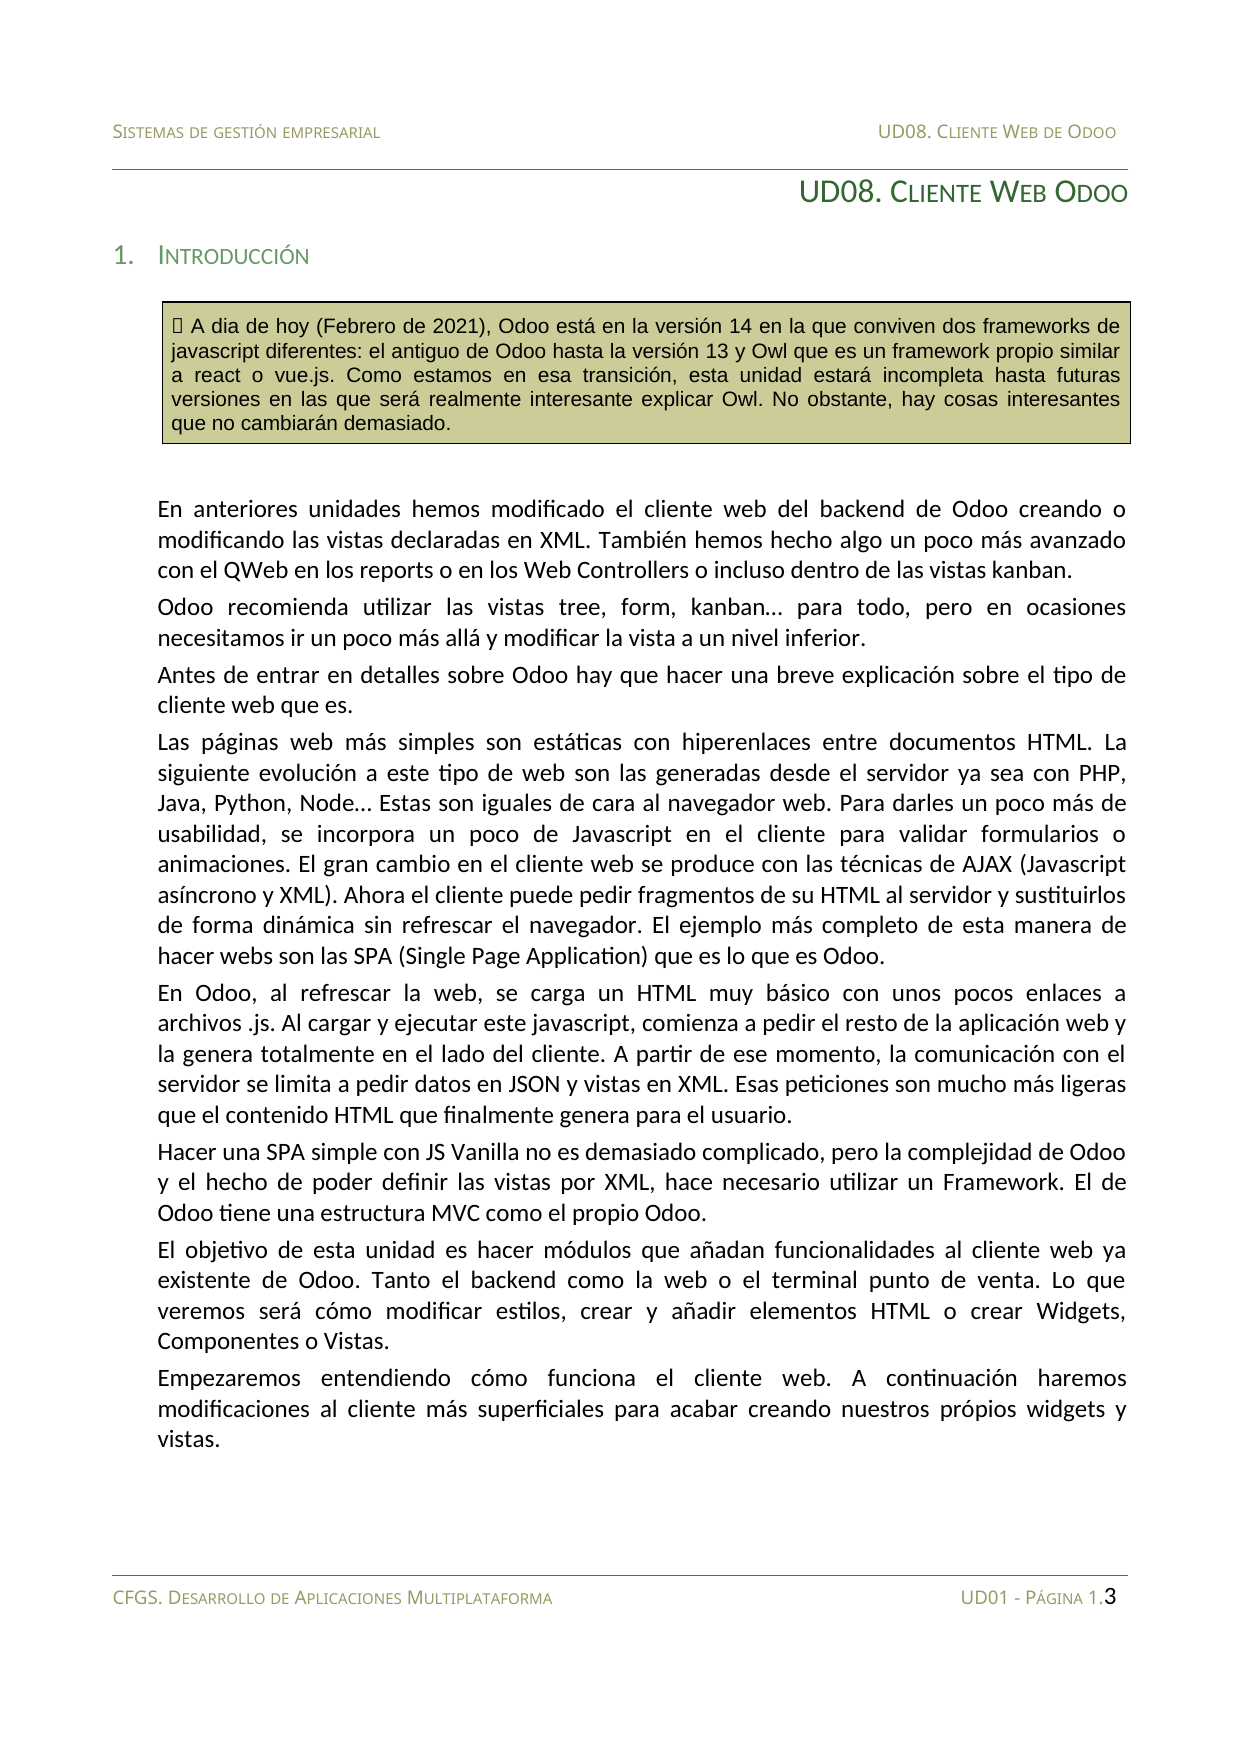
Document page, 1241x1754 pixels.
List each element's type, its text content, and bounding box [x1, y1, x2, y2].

subtitle Introducción [112, 236, 1128, 271]
text Las páginas web más simples son estáticas con hiperenlaces entre documentos HTML. La siguiente evolución a este tipo de web son las generadas desde el servidor ya sea con PHP, Java, Python, Node… Estas son iguales de cara al navegador web. Para darles un poco más de usabilidad, se incorpora un poco de Javascript en el cliente para validar formularios o animaciones. El gran cambio en el cliente web se produce con las técnicas de AJAX (Javascript asíncrono y XML). Ahora el cliente puede pedir fragmentos de su HTML al servidor y sustituirlos de forma dinámica sin refrescar el navegador. El ejemplo más completo de esta manera de hacer webs son las SPA (Single Page Application) que es lo que es Odoo. [157, 726, 1128, 970]
text Hacer una SPA simple con JS Vanilla no es demasiado complicado, pero la complejidad de Odoo y el hecho de poder definir las vistas por XML, hace necesario utilizar un Framework. El de Odoo tiene una estructura MVC como el propio Odoo. [157, 1136, 1128, 1227]
text Antes de entrar en detalles sobre Odoo hay que hacer una breve explicación sobre el tipo de cliente web que es. [157, 659, 1128, 720]
text En anteriores unidades hemos modificado el cliente web del backend de Odoo creando o modificando las vistas declaradas en XML. También hemos hecho algo un poco más avanzado con el QWeb en los reports o en los Web Controllers o incluso dentro de las vistas kanban. [157, 493, 1128, 585]
text Odoo recomienda utilizar las vistas tree, form, kanban… para todo, pero en ocasiones necesitamos ir un poco más allá y modificar la vista a un nivel inferior. [157, 591, 1128, 652]
text UD08. Cliente Web Odoo [112, 170, 1128, 211]
text En Odoo, al refrescar la web, se carga un HTML muy básico con unos pocos enlaces a archivos .js. Al cargar y ejecutar este javascript, comienza a pedir el resto de la aplicación web y la genera totalmente en el lado del cliente. A partir de ese momento, la comunicación con el servidor se limita a pedir datos en JSON y vistas en XML. Esas peticiones son mucho más ligeras que el contenido HTML que finalmente genera para el usuario. [157, 977, 1128, 1129]
text ❕ A dia de hoy (Febrero de 2021), Odoo está en la versión 14 en la que conviven dos frameworks de javascript diferentes: el antiguo de Odoo hasta la versión 13 y Owl que es un framework propio similar a react o vue.js. Como estamos en esa transición, esta unidad estará incompleta hasta futuras versiones en las que será realmente interesante explicar Owl. No obstante, hay cosas interesantes que no cambiarán demasiado. [163, 303, 1130, 443]
text El objetivo de esta unidad es hacer módulos que añadan funcionalidades al cliente web ya existente de Odoo. Tanto el backend como la web o el terminal punto de venta. Lo que veremos será cómo modificar estilos, crear y añadir elementos HTML o crear Widgets, Componentes o Vistas. [157, 1234, 1128, 1356]
text Empezaremos entendiendo cómo funciona el cliente web. A continuación haremos modificaciones al cliente más superficiales para acabar creando nuestros própios widgets y vistas. [157, 1362, 1128, 1454]
